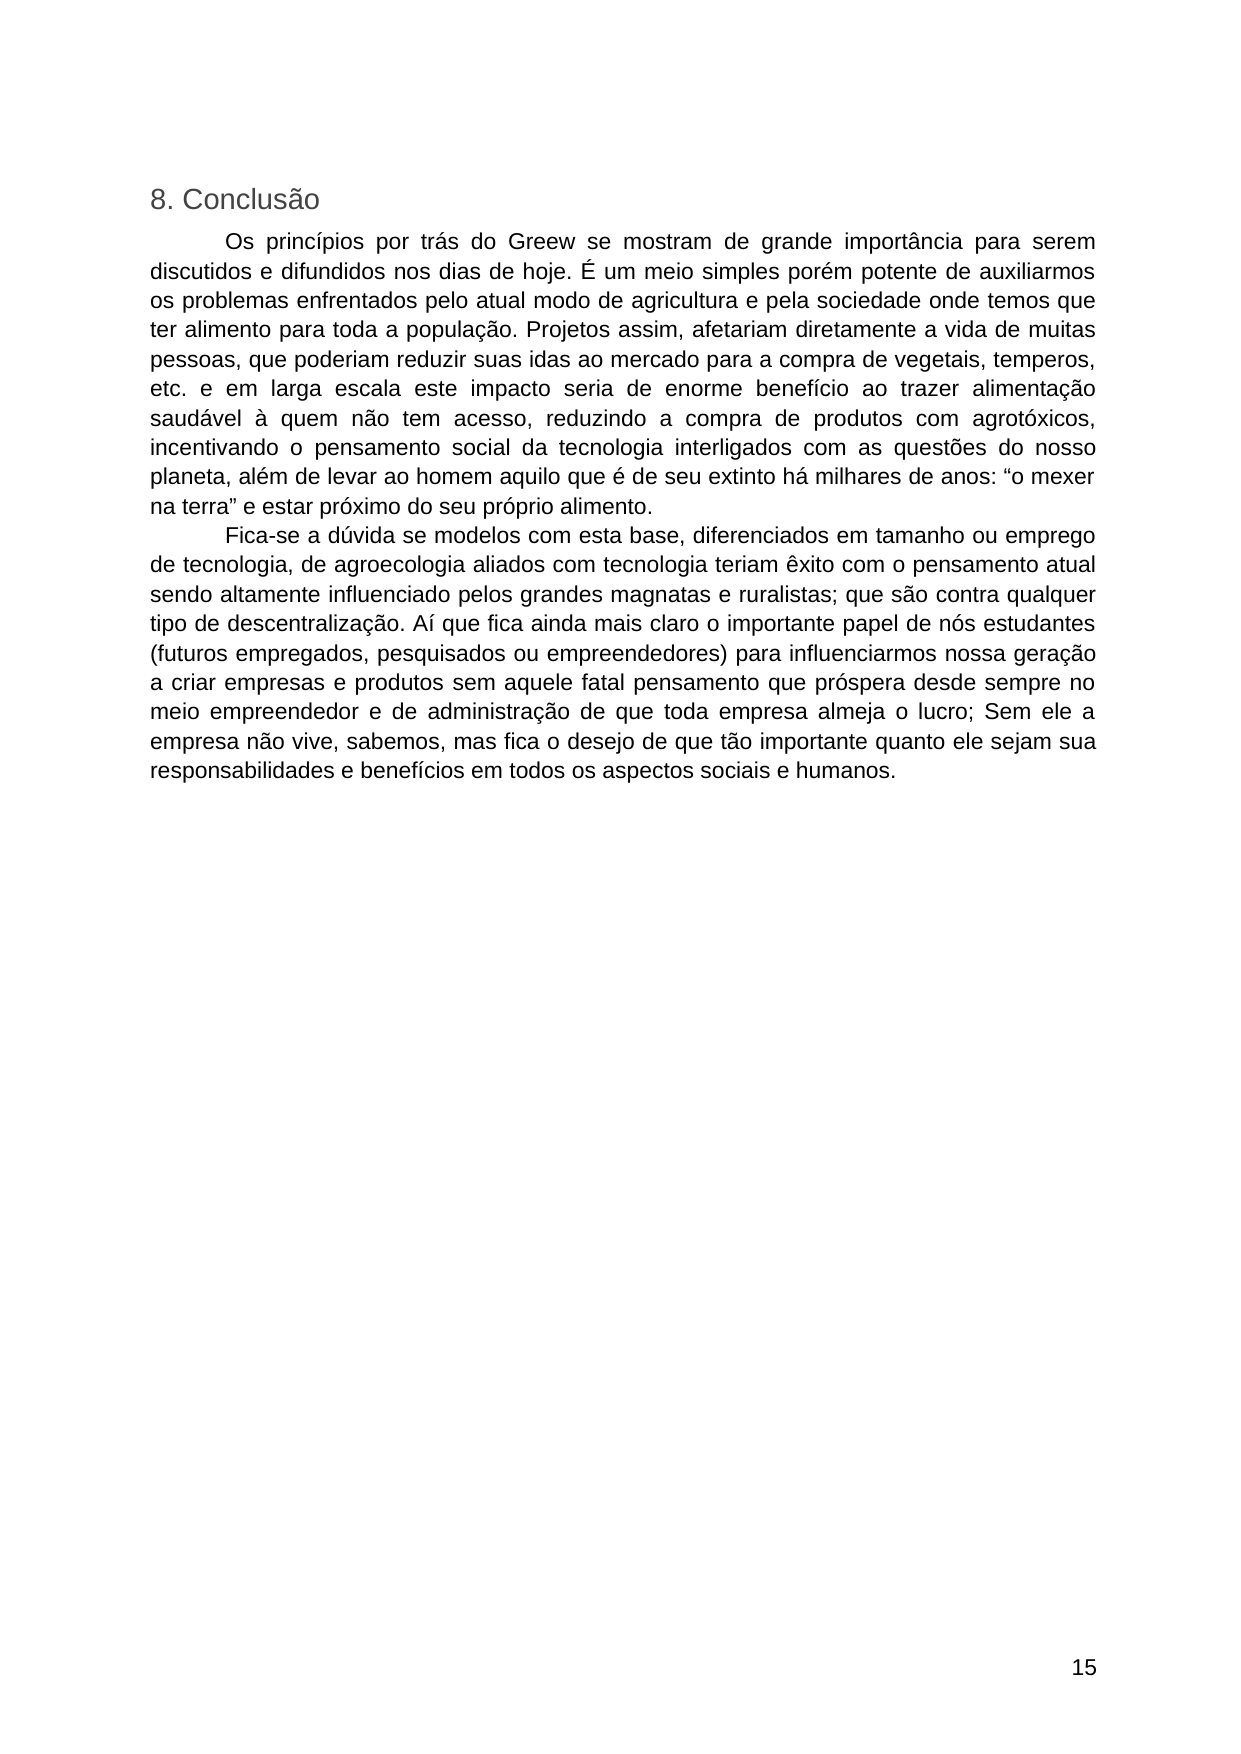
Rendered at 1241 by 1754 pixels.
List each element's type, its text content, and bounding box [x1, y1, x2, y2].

subtitle 8. Conclusão [150, 183, 1097, 216]
text Fica-se a dúvida se modelos com esta base, diferenciados em tamanho ou emprego de tecnologia, de agroecologia aliados com tecnologia teriam êxito com o pensamento atual sendo altamente influenciado pelos grandes magnatas e ruralistas; que são contra qualquer tipo de descentralização. Aí que fica ainda mais claro o importante papel de nós estudantes (futuros empregados, pesquisados ou empreendedores) para influenciarmos nossa geração a criar empresas e produtos sem aquele fatal pensamento que próspera desde sempre no meio empreendedor e de administração de que toda empresa almeja o lucro; Sem ele a empresa não vive, sabemos, mas fica o desejo de que tão importante quanto ele sejam sua responsabilidades e benefícios em todos os aspectos sociais e humanos. [150, 523, 1097, 783]
text Os princípios por trás do Greew se mostram de grande importância para serem discutidos e difundidos nos dias de hoje. É um meio simples porém potente de auxiliarmos os problemas enfrentados pelo atual modo de agricultura e pela sociedade onde temos que ter alimento para toda a população. Projetos assim, afetariam diretamente a vida de muitas pessoas, que poderiam reduzir suas idas ao mercado para a compra de vegetais, temperos, etc. e em larga escala este impacto seria de enorme benefício ao trazer alimentação saudável à quem não tem acesso, reduzindo a compra de produtos com agrotóxicos, incentivando o pensamento social da tecnologia interligados com as questões do nosso planeta, além de levar ao homem aquilo que é de seu extinto há milhares de anos: “o mexer na terra” e estar próximo do seu próprio alimento. [150, 229, 1097, 519]
